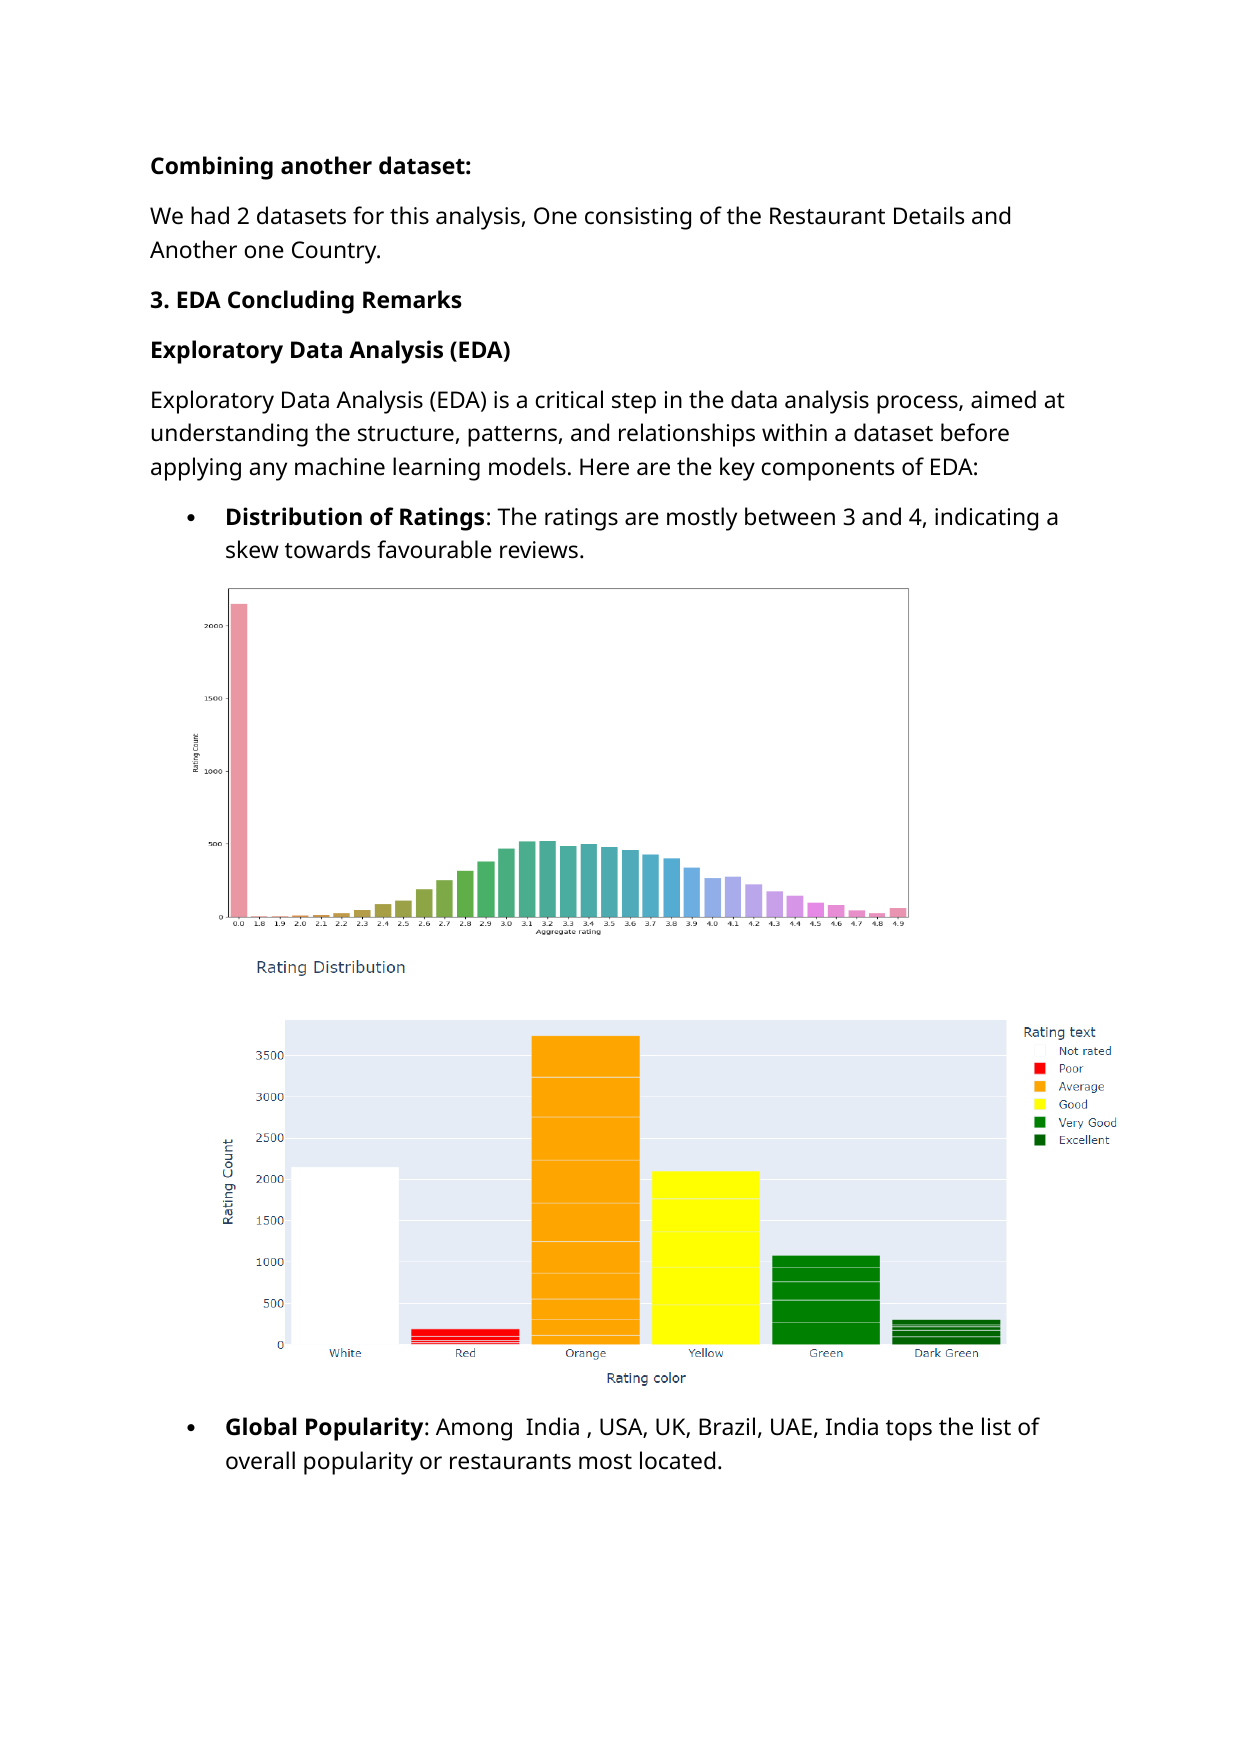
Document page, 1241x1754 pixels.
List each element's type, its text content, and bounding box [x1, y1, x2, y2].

text We had 2 datasets for this analysis, One consisting of the Restaurant Details and Another one Country. [150, 200, 1090, 265]
text Exploratory Data Analysis (EDA) [150, 334, 1090, 365]
text Combining another dataset: [150, 150, 1090, 181]
list Global Popularity: Among India , USA, UK, Brazil, UAE, India tops the list of overall popularity or restaurants most located. [187, 1411, 1090, 1476]
text 3. EDA Concluding Remarks [150, 284, 1090, 315]
list Distribution of Ratings: The ratings are mostly between 3 and 4, indicating a skew towards favourable reviews. [187, 501, 1090, 566]
text Exploratory Data Analysis (EDA) is a critical step in the data analysis process, aimed at understanding the structure, patterns, and relationships within a dataset before applying any machine learning models. Here are the key components of EDA: [150, 384, 1090, 482]
